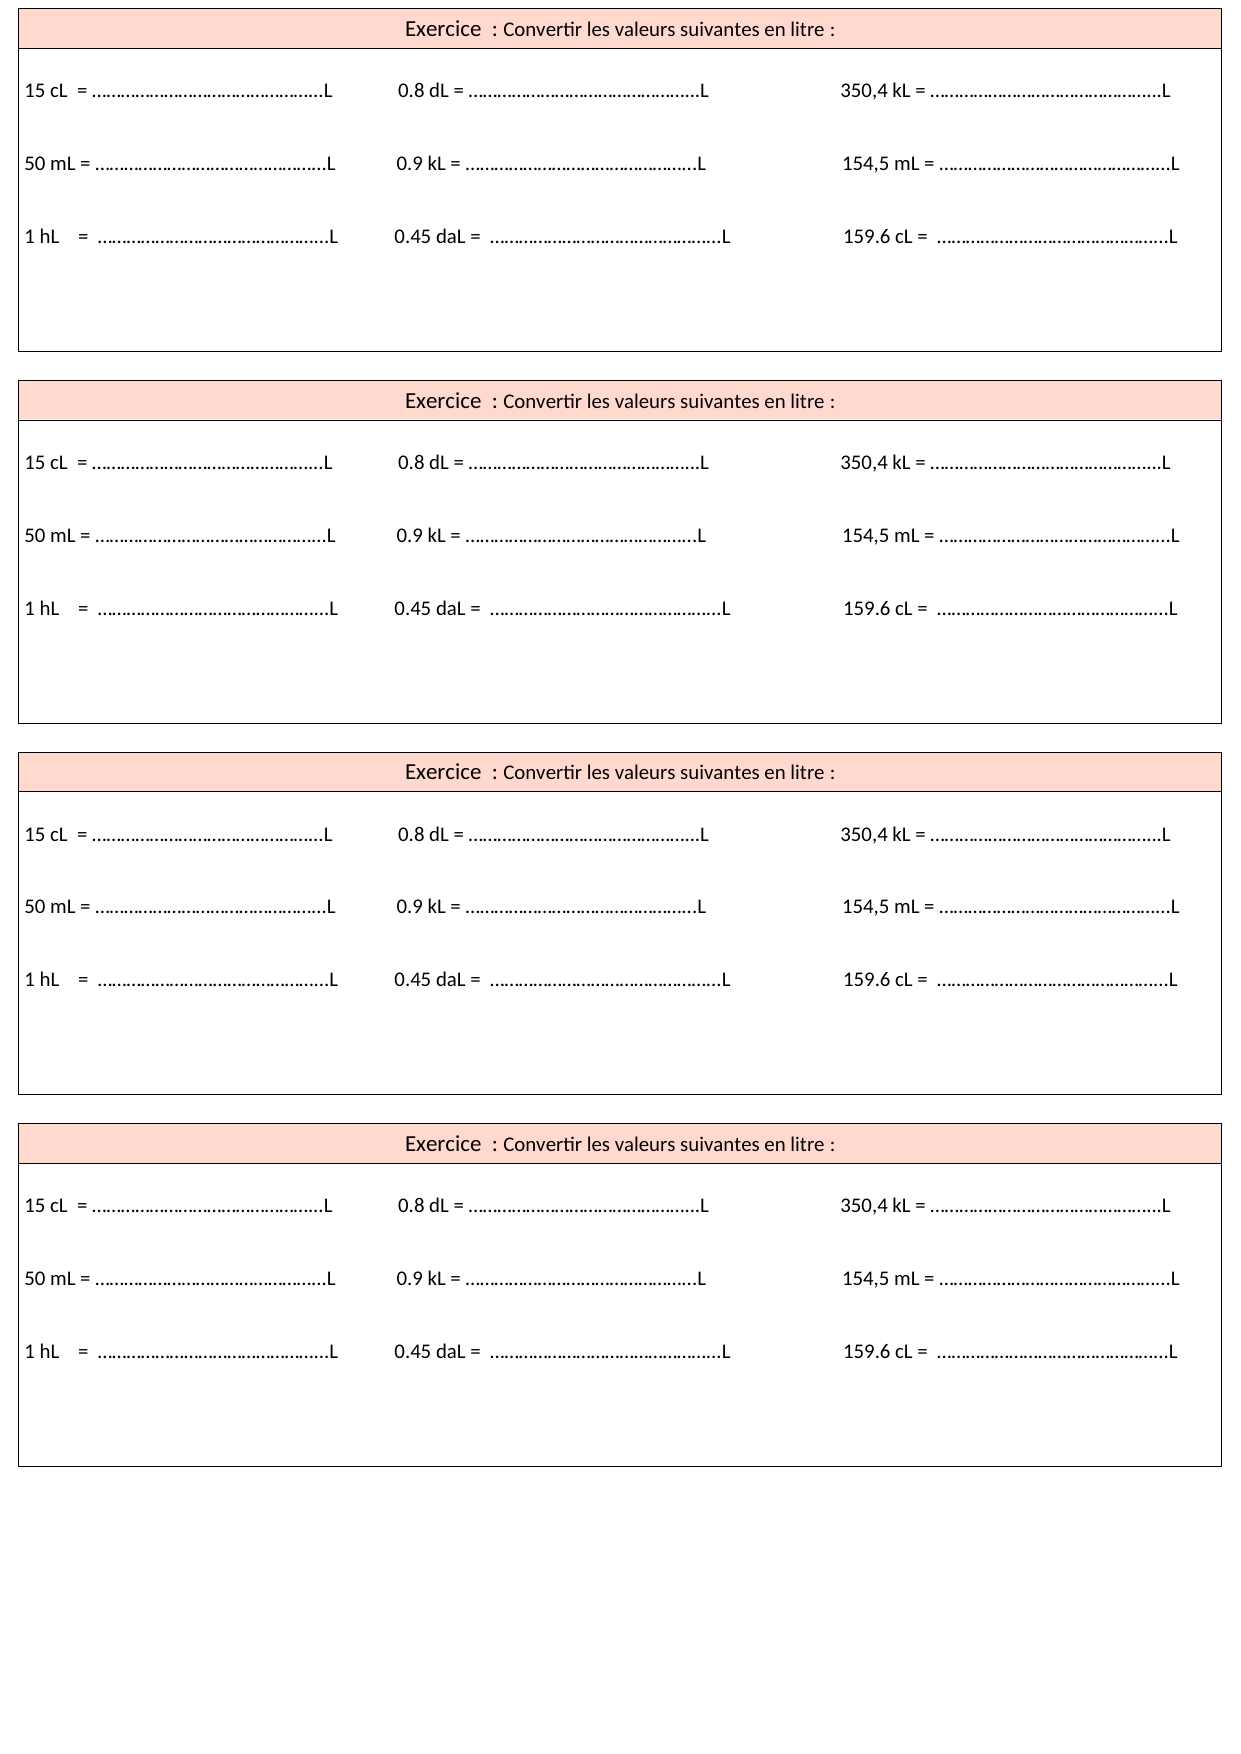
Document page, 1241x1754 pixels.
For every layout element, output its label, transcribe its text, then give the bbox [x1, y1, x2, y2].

table_header Exercice : Convertir les valeurs suivantes en litre : [19, 9, 1221, 48]
table_cell 15 cL = ………………………………………...L 0.8 dL = ………………………………………...L 350,4 kL = ………………………………………...L 50 mL = ………………………………………...L 0.9 kL = ………………………………………...L 154,5 mL = ………………………………………...L 1 hL = ………………………………………...L 0.45 daL = ………………………………………...L 159.6 cL = ………………………………………...L [19, 792, 1221, 1094]
table_cell 15 cL = ………………………………………...L 0.8 dL = ………………………………………...L 350,4 kL = ………………………………………...L 50 mL = ………………………………………...L 0.9 kL = ………………………………………...L 154,5 mL = ………………………………………...L 1 hL = ………………………………………...L 0.45 daL = ………………………………………...L 159.6 cL = ………………………………………...L [19, 421, 1221, 723]
table_cell 15 cL = ………………………………………...L 0.8 dL = ………………………………………...L 350,4 kL = ………………………………………...L 50 mL = ………………………………………...L 0.9 kL = ………………………………………...L 154,5 mL = ………………………………………...L 1 hL = ………………………………………...L 0.45 daL = ………………………………………...L 159.6 cL = ………………………………………...L [19, 1164, 1221, 1466]
table_header Exercice : Convertir les valeurs suivantes en litre : [19, 753, 1221, 791]
table_header Exercice : Convertir les valeurs suivantes en litre : [19, 1124, 1221, 1163]
table_cell 15 cL = ………………………………………...L 0.8 dL = ………………………………………...L 350,4 kL = ………………………………………...L 50 mL = ………………………………………...L 0.9 kL = ………………………………………...L 154,5 mL = ………………………………………...L 1 hL = ………………………………………...L 0.45 daL = ………………………………………...L 159.6 cL = ………………………………………...L [19, 49, 1221, 351]
table_header Exercice : Convertir les valeurs suivantes en litre : [19, 381, 1221, 419]
